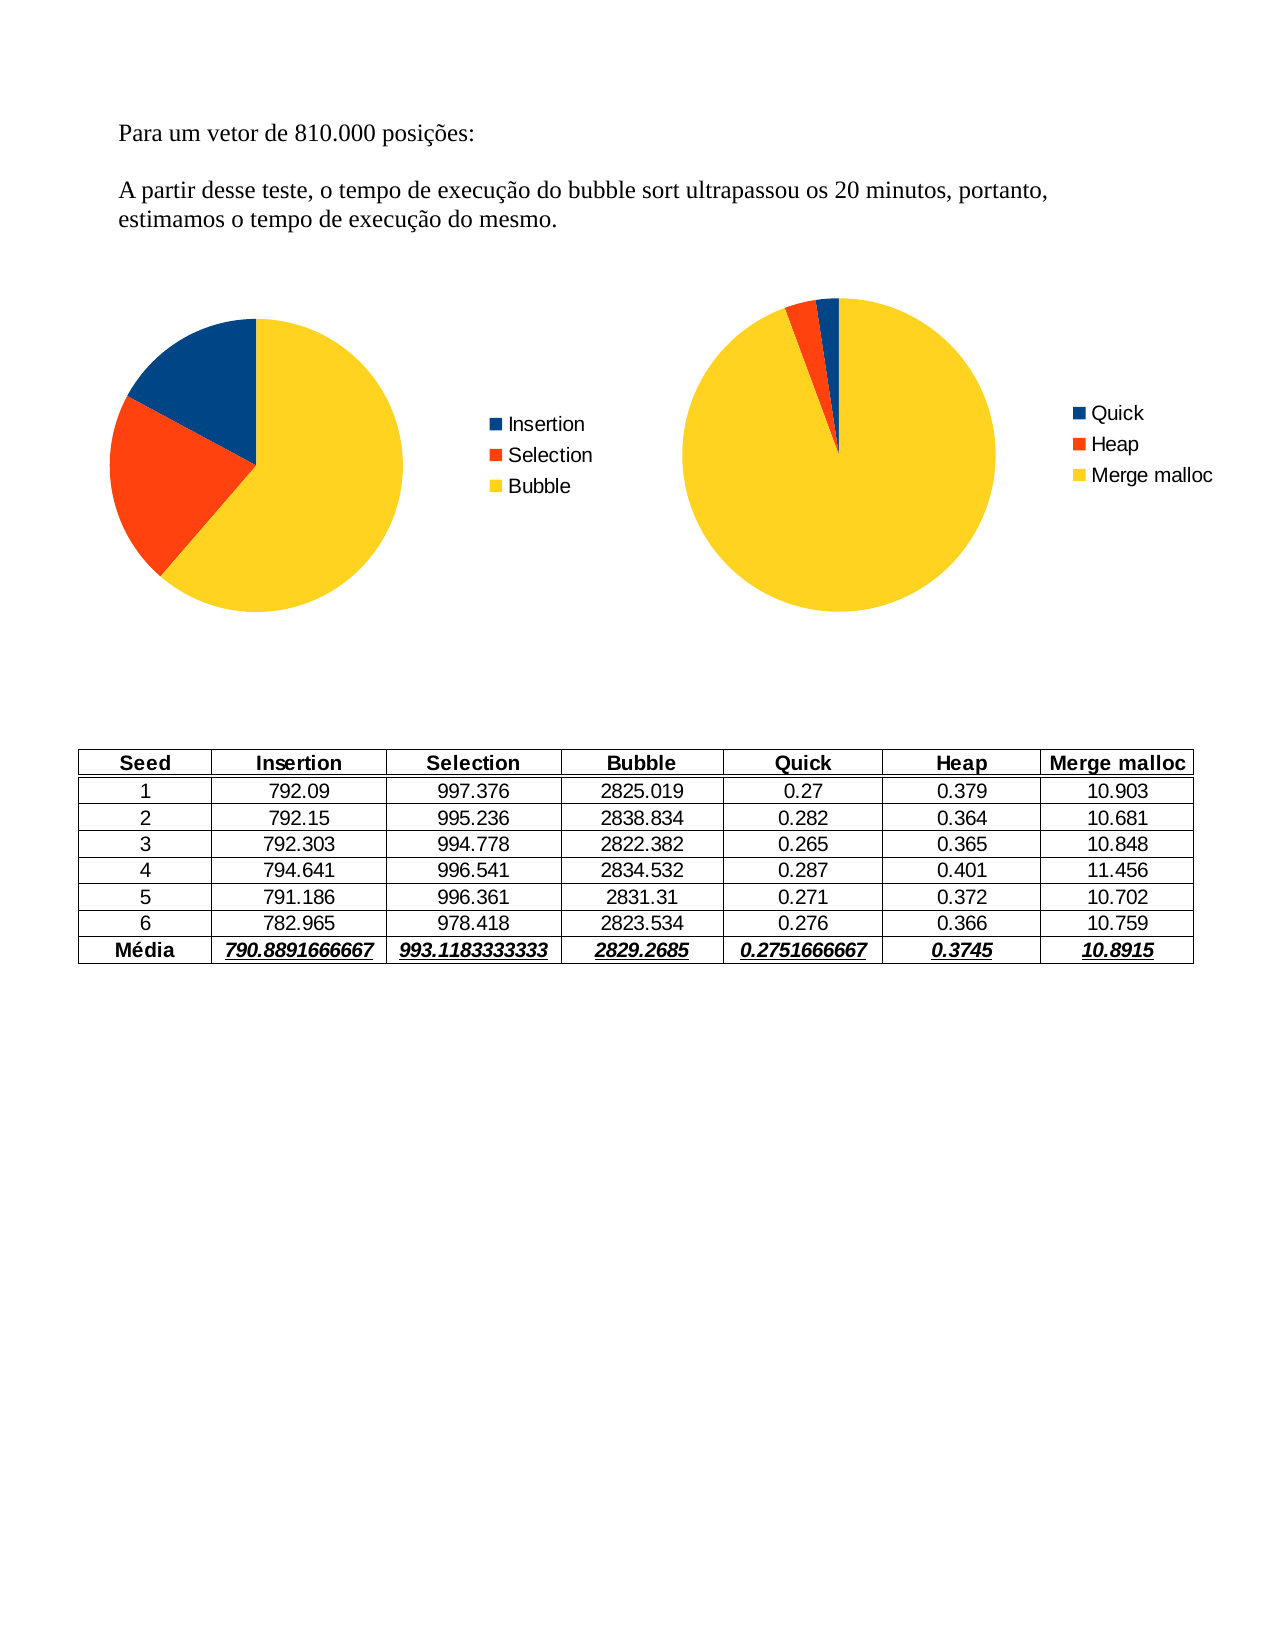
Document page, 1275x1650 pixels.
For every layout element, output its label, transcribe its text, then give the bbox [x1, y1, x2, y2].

text Para um vetor de 810.000 posições: [118, 118, 1157, 147]
text A partir desse teste, o tempo de execução do bubble sort ultrapassou os 20 minutos, portanto, estimamos o tempo de execução do mesmo. [118, 176, 1157, 233]
